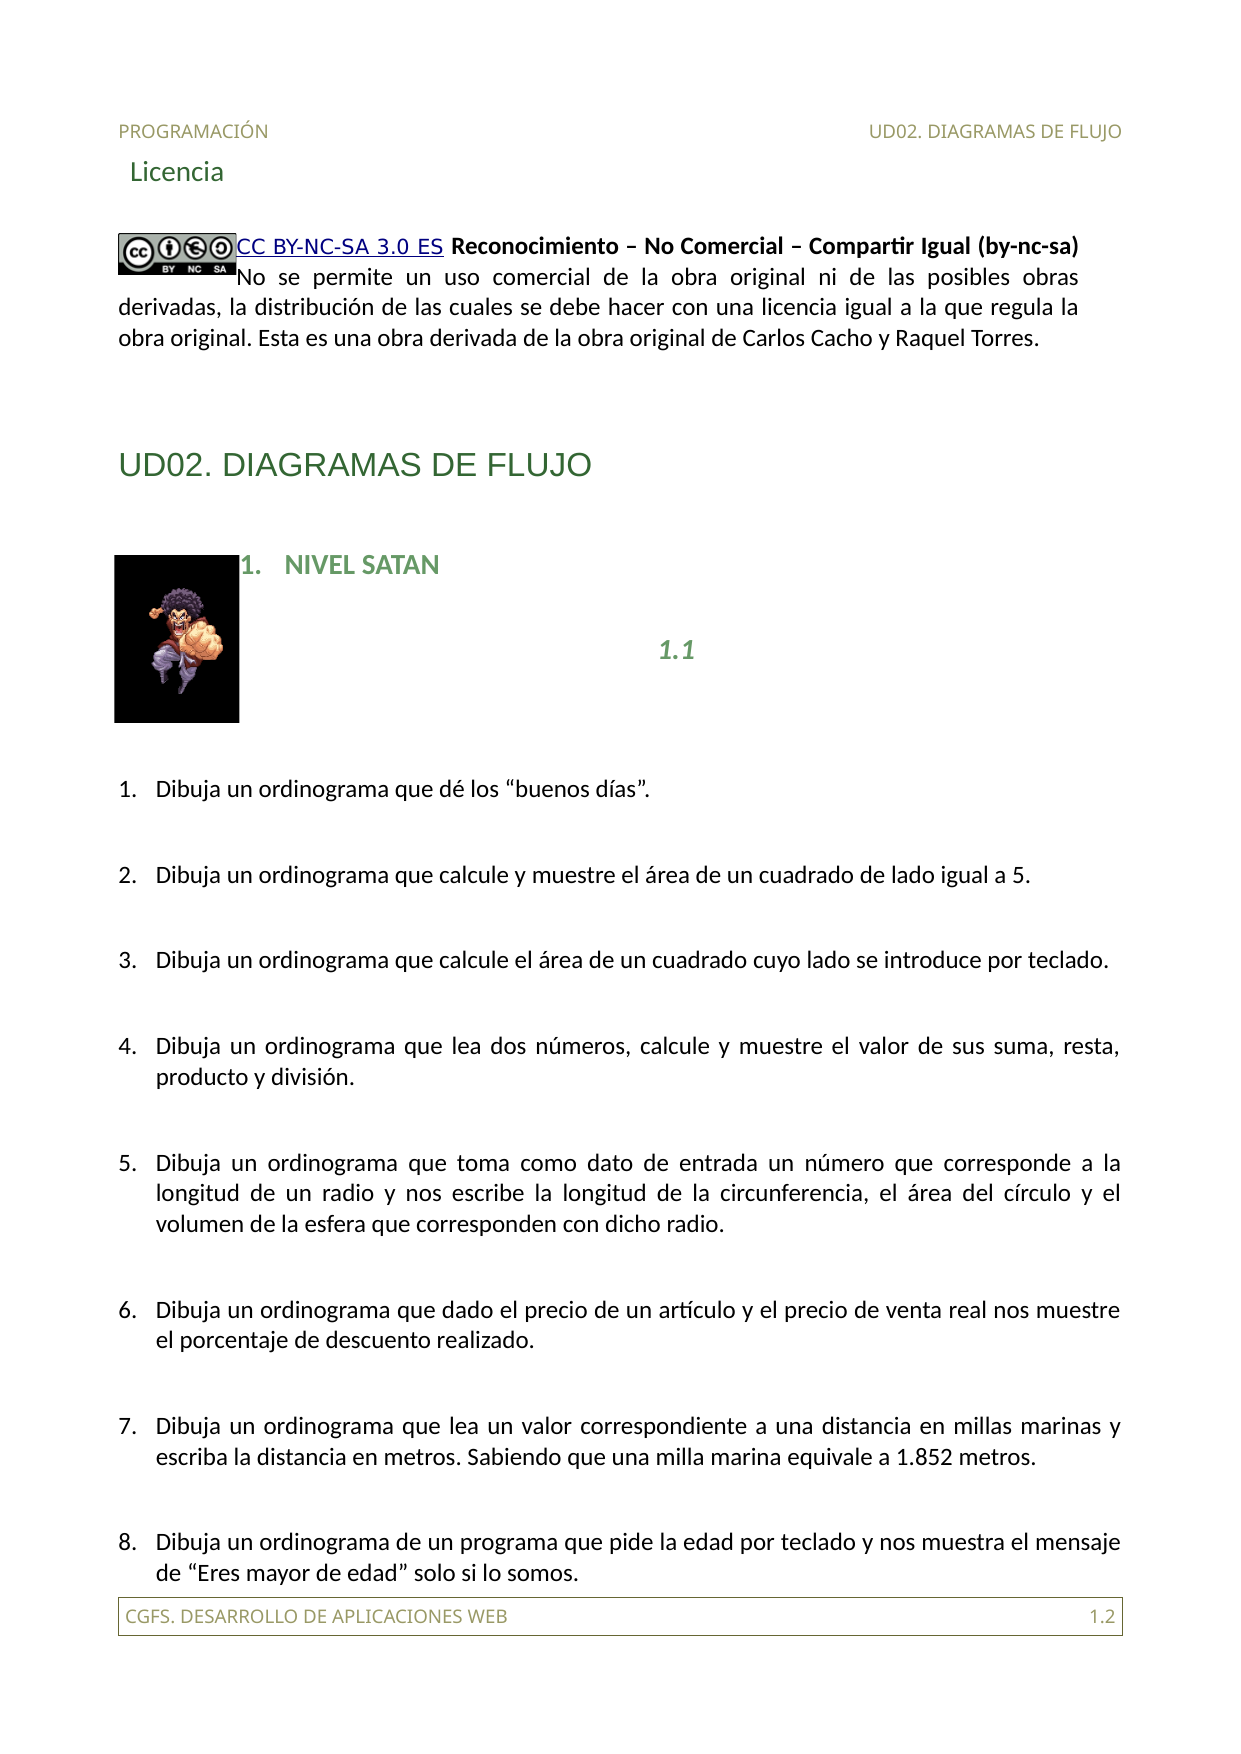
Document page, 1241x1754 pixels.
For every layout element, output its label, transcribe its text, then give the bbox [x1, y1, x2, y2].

subtitle NIVEL SATAN [118, 546, 1122, 582]
list Dibuja un ordinograma que lea un valor correspondiente a una distancia en millas marinas y escriba la distancia en metros. Sabiendo que una milla marina equivale a 1.852 metros. [118, 1410, 1122, 1471]
list Dibuja un ordinograma que calcule y muestre el área de un cuadrado de lado igual a 5. [118, 859, 1122, 889]
list Dibuja un ordinograma que dado el precio de un artículo y el precio de venta real nos muestre el porcentaje de descuento realizado. [118, 1294, 1122, 1355]
text Licencia [118, 153, 1122, 189]
list Dibuja un ordinograma que calcule el área de un cuadrado cuyo lado se introduce por teclado. [118, 945, 1122, 975]
list Dibuja un ordinograma que toma como dato de entrada un número que corresponde a la longitud de un radio y nos escribe la longitud de la circunferencia, el área del círculo y el volumen de la esfera que corresponden con dicho radio. [118, 1147, 1122, 1238]
text CC BY-NC-SA 3.0 ES Reconocimiento – No Comercial – Compartir Igual (by-nc-sa) No se permite un uso comercial de la obra original ni de las posibles obras derivadas, la distribución de las cuales se debe hacer con una licencia igual a la que regula la obra original. Esta es una obra derivada de la obra original de Carlos Cacho y Raquel Torres. [118, 230, 1080, 352]
list Dibuja un ordinograma que lea dos números, calcule y muestre el valor de sus suma, resta, producto y división. [118, 1031, 1122, 1092]
list Dibuja un ordinograma de un programa que pide la edad por teclado y nos muestra el mensaje de “Eres mayor de edad” solo si lo somos. [118, 1526, 1122, 1587]
list Dibuja un ordinograma que dé los “buenos días”. [118, 773, 1122, 803]
text UD02. Diagramas de flujo [118, 444, 1122, 483]
